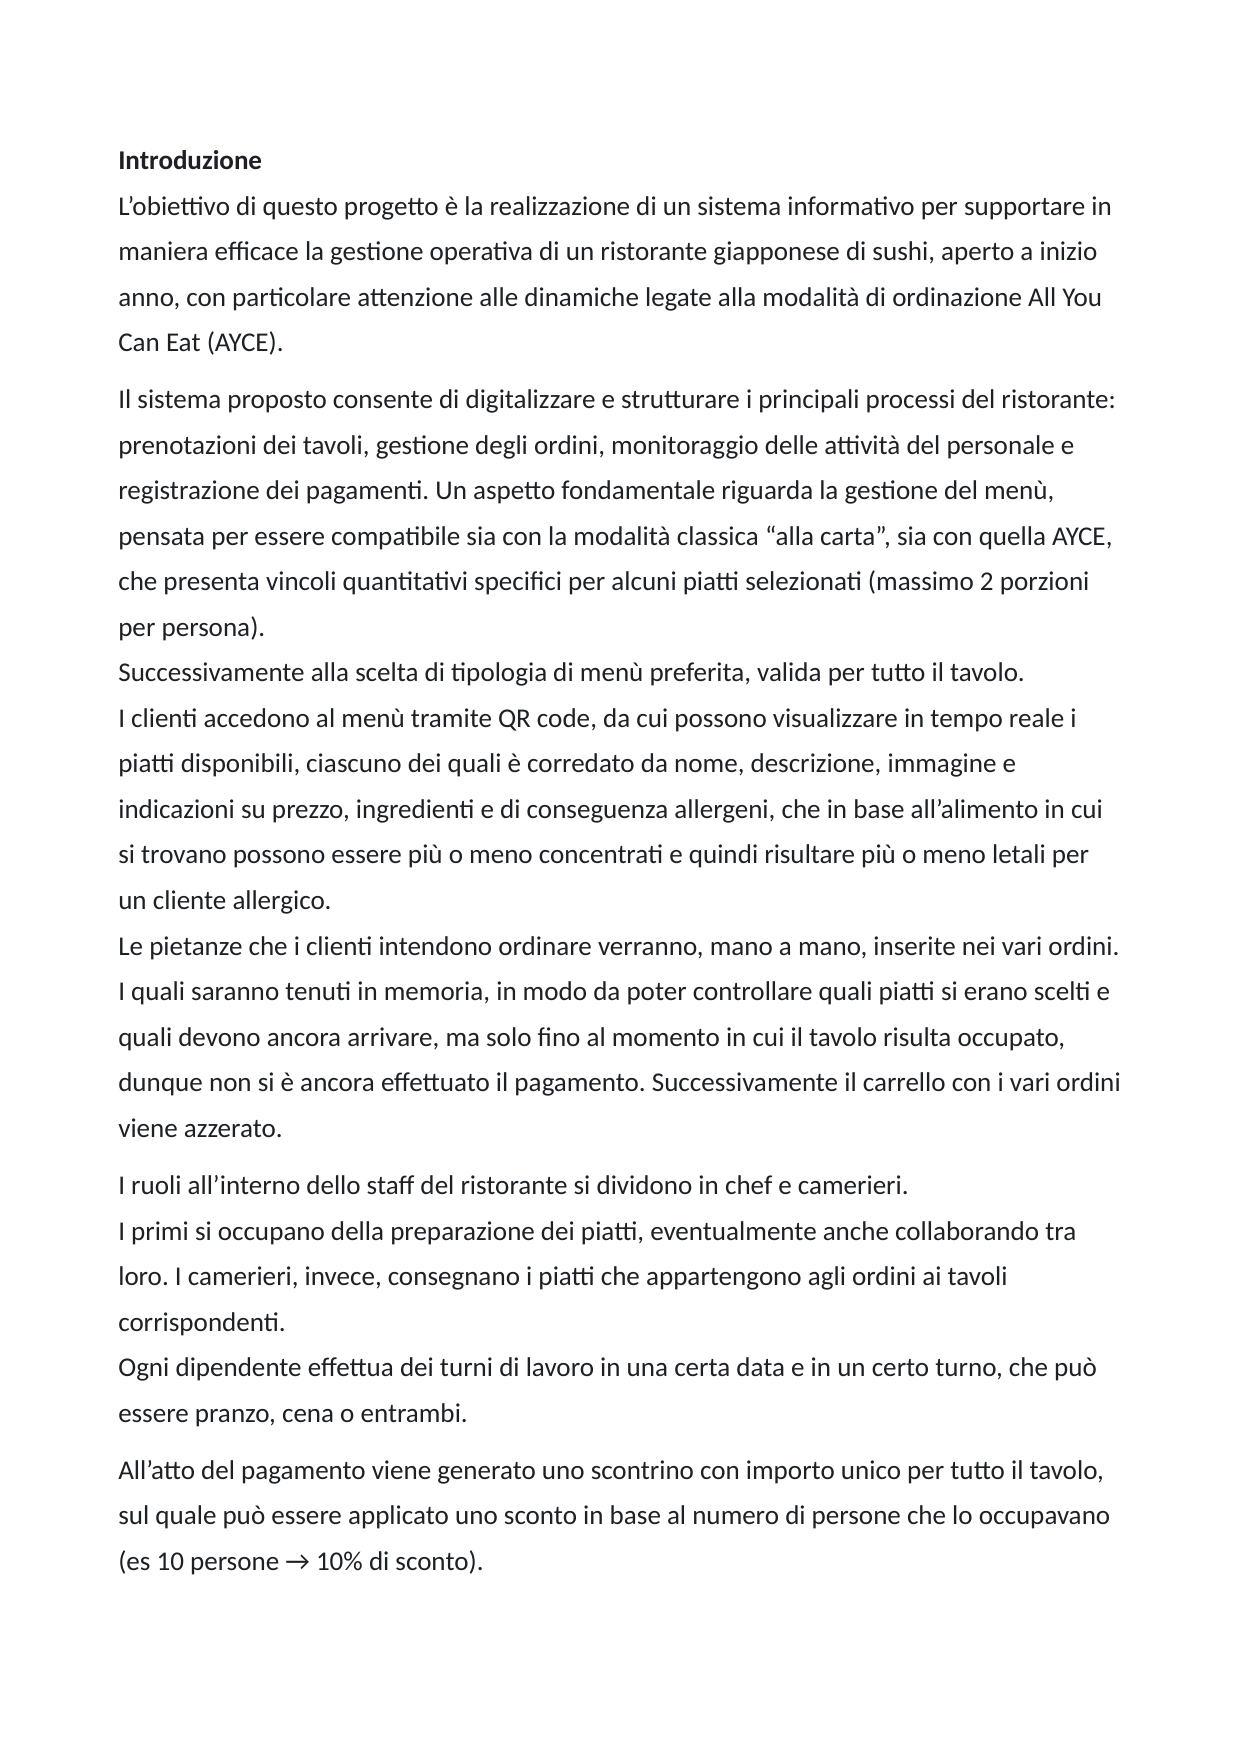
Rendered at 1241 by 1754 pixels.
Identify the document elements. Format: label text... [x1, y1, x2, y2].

text Ogni dipendente effettua dei turni di lavoro in una certa data e in un certo turno, che può essere pranzo, cena o entrambi. [118, 1350, 1122, 1429]
text L’obiettivo di questo progetto è la realizzazione di un sistema informativo per supportare in maniera efficace la gestione operativa di un ristorante giapponese di sushi, aperto a inizio anno, con particolare attenzione alle dinamiche legate alla modalità di ordinazione All You Can Eat (AYCE). [118, 189, 1122, 358]
text I clienti accedono al menù tramite QR code, da cui possono visualizzare in tempo reale i piatti disponibili, ciascuno dei quali è corredato da nome, descrizione, immagine e indicazioni su prezzo, ingredienti e di conseguenza allergeni, che in base all’alimento in cui si trovano possono essere più o meno concentrati e quindi risultare più o meno letali per un cliente allergico. [118, 701, 1122, 916]
text Introduzione [118, 143, 1122, 176]
text Successivamente alla scelta di tipologia di menù preferita, valida per tutto il tavolo. [118, 656, 1122, 689]
text Le pietanze che i clienti intendono ordinare verranno, mano a mano, inserite nei vari ordini. [118, 929, 1122, 962]
text I primi si occupano della preparazione dei piatti, eventualmente anche collaborando tra loro. I camerieri, invece, consegnano i piatti che appartengono agli ordini ai tavoli corrispondenti. [118, 1214, 1122, 1338]
text Il sistema proposto consente di digitalizzare e strutturare i principali processi del ristorante: prenotazioni dei tavoli, gestione degli ordini, monitoraggio delle attività del personale e registrazione dei pagamenti. Un aspetto fondamentale riguarda la gestione del menù, pensata per essere compatibile sia con la modalità classica “alla carta”, sia con quella AYCE, che presenta vincoli quantitativi specifici per alcuni piatti selezionati (massimo 2 porzioni per persona). [118, 382, 1122, 643]
text I quali saranno tenuti in memoria, in modo da poter controllare quali piatti si erano scelti e quali devono ancora arrivare, ma solo fino al momento in cui il tavolo risulta occupato, dunque non si è ancora effettuato il pagamento. Successivamente il carrello con i vari ordini viene azzerato. [118, 974, 1122, 1144]
text I ruoli all’interno dello staff del ristorante si dividono in chef e camerieri. [118, 1168, 1122, 1201]
text All’atto del pagamento viene generato uno scontrino con importo unico per tutto il tavolo, sul quale può essere applicato uno sconto in base al numero di persone che lo occupavano (es 10 persone → 10% di sconto). [118, 1453, 1122, 1577]
